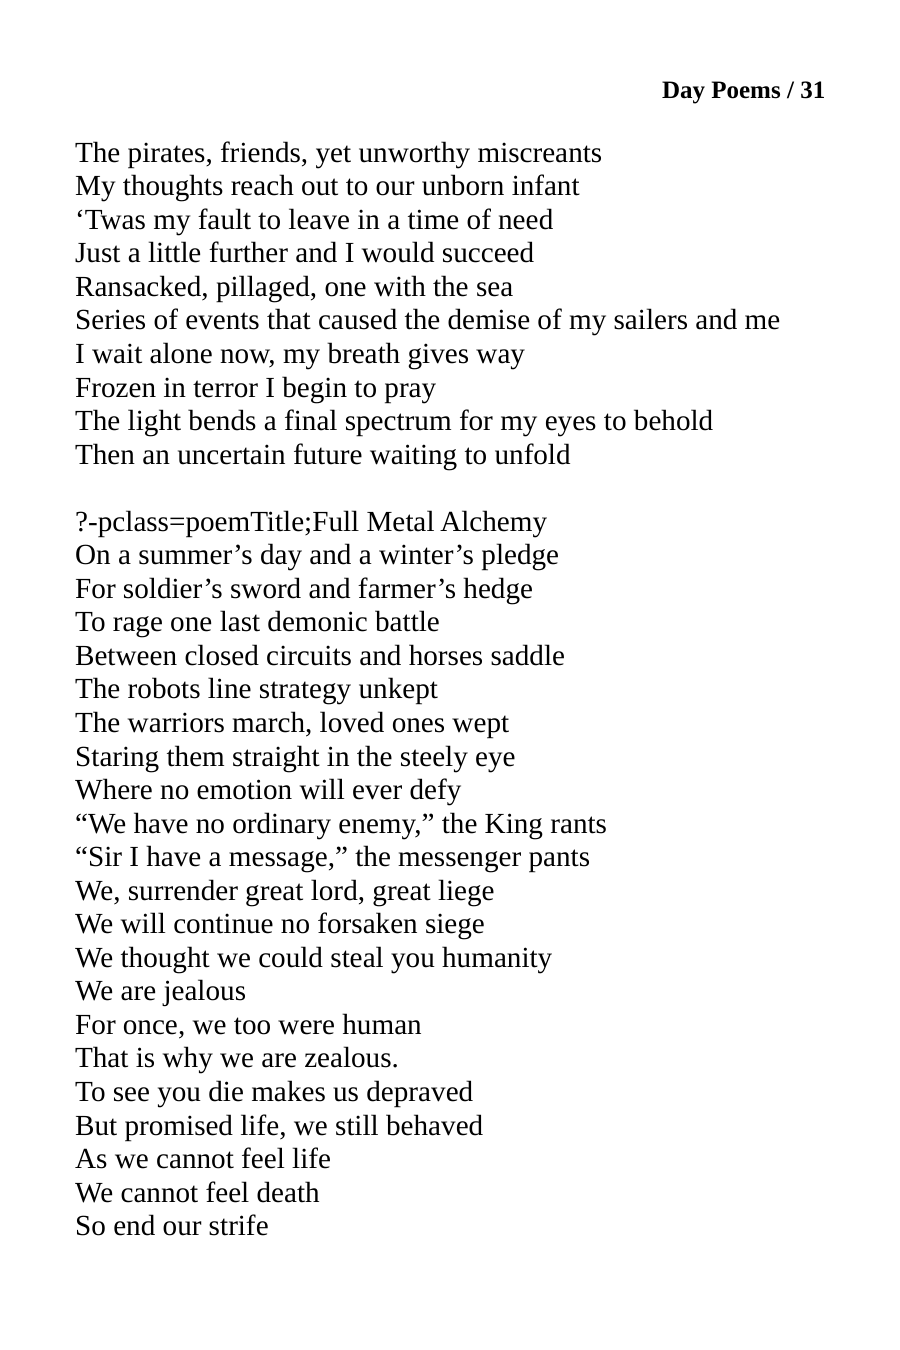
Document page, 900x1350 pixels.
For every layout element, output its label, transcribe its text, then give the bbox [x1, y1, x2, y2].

text Between closed circuits and horses saddle [75, 638, 825, 672]
text “Sir I have a message,” the messenger pants [75, 839, 825, 873]
text The pirates, friends, yet unworthy miscreants [75, 135, 825, 168]
text Ransacked, pillaged, one with the sea [75, 269, 825, 303]
text We cannot feel death [75, 1175, 825, 1208]
text We thought we could steal you humanity [75, 940, 825, 973]
text As we cannot feel life [75, 1141, 825, 1175]
text That is why we are zealous. [75, 1041, 825, 1074]
text I wait alone now, my breath gives way [75, 336, 825, 370]
text The light bends a final spectrum for my eyes to behold [75, 403, 825, 437]
text The robots line strategy unkept [75, 672, 825, 705]
text ‘Twas my fault to leave in a time of need [75, 202, 825, 236]
text For soldier’s sword and farmer’s hedge [75, 571, 825, 604]
text Frozen in terror I begin to pray [75, 370, 825, 403]
text For once, we too were human [75, 1007, 825, 1041]
text Where no emotion will ever defy [75, 772, 825, 806]
text But promised life, we still behaved [75, 1108, 825, 1141]
text We will continue no forsaken siege [75, 906, 825, 940]
text We, surrender great lord, great liege [75, 873, 825, 906]
text My thoughts reach out to our unborn infant [75, 168, 825, 202]
text Then an uncertain future waiting to unfold [75, 437, 825, 470]
text On a summer’s day and a winter’s pledge [75, 537, 825, 571]
text The warriors march, loved ones wept [75, 705, 825, 739]
text Staring them straight in the steely eye [75, 739, 825, 772]
text So end our strife [75, 1208, 825, 1242]
text To see you die makes us depraved [75, 1074, 825, 1108]
text Series of events that caused the demise of my sailers and me [75, 303, 825, 336]
text To rage one last demonic battle [75, 604, 825, 638]
text Just a little further and I would succeed [75, 236, 825, 269]
text “We have no ordinary enemy,” the King rants [75, 806, 825, 839]
text ?-pclass=poemTitle;Full Metal Alchemy [75, 504, 825, 537]
text We are jealous [75, 973, 825, 1007]
